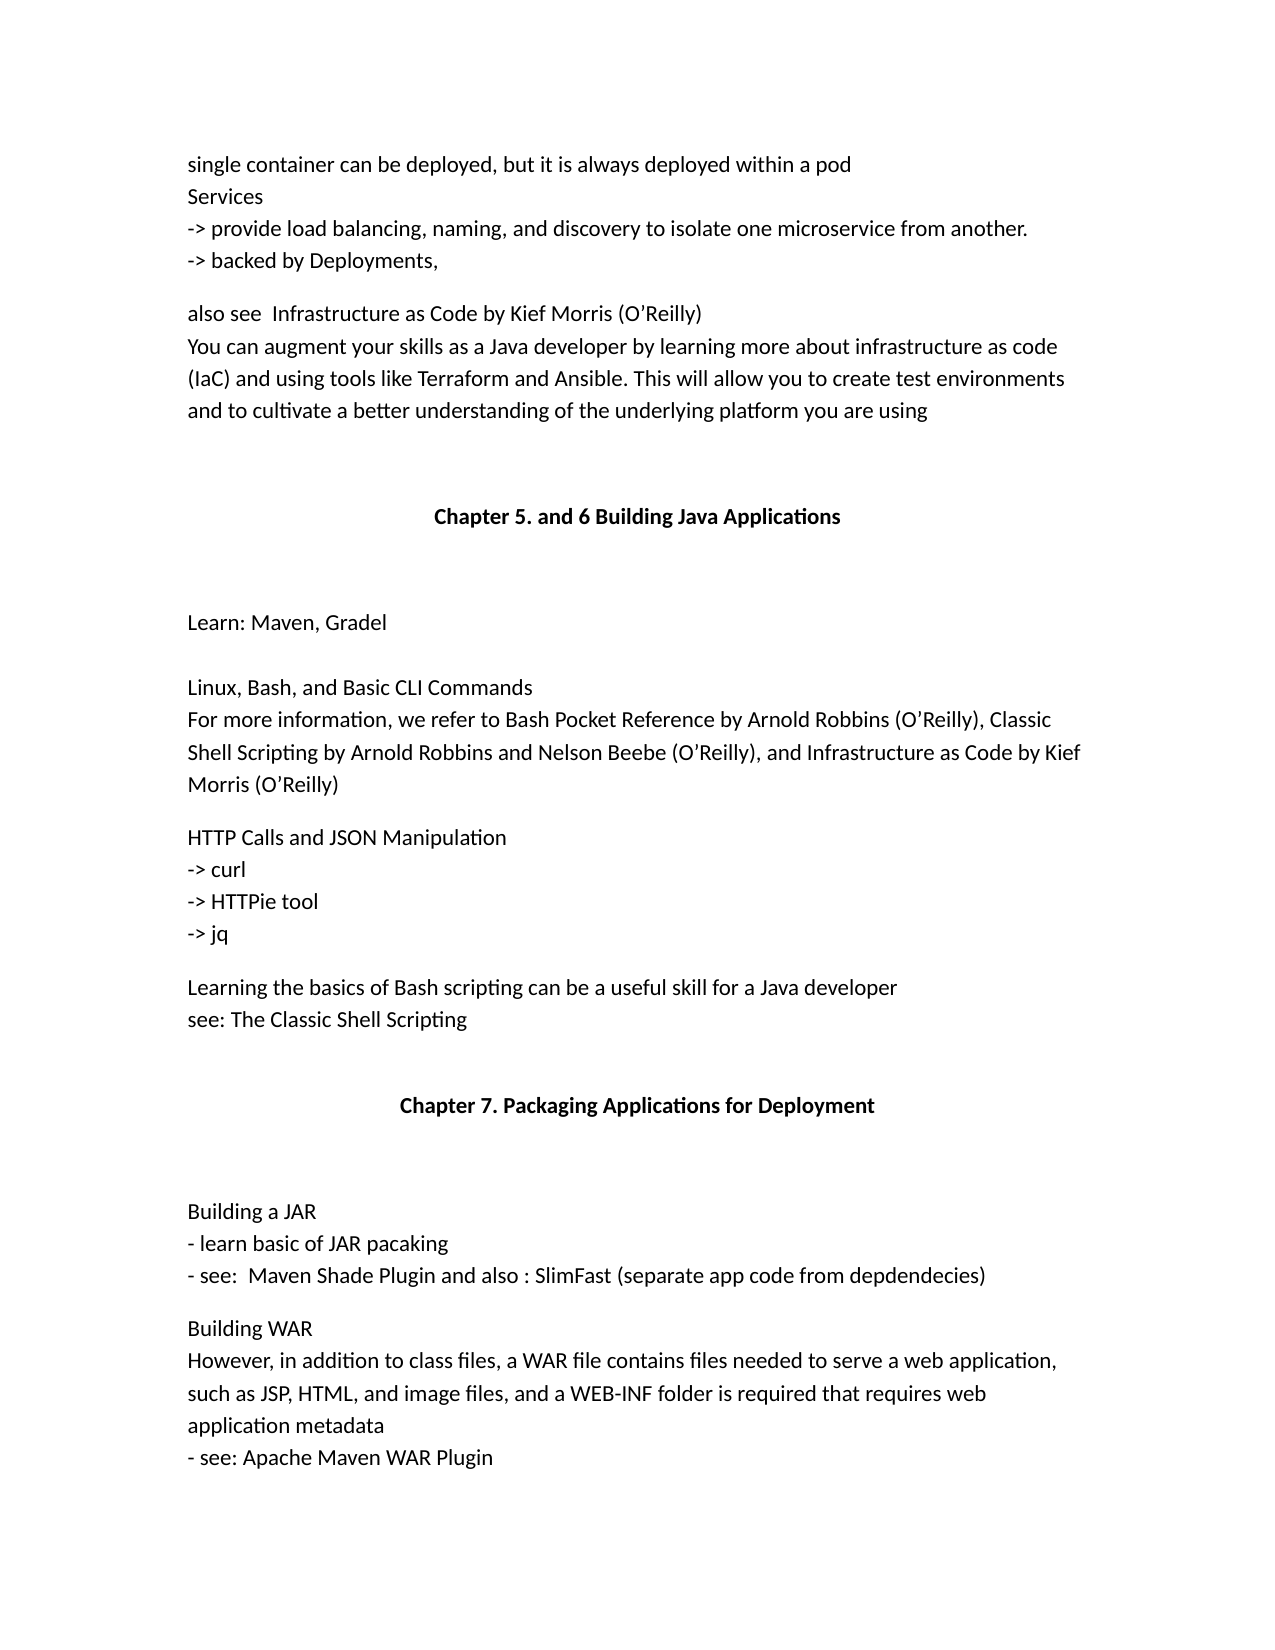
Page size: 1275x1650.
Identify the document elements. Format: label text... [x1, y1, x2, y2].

text HTTP Calls and JSON Manipulation -> curl -> HTTPie tool -> jq [187, 823, 1087, 948]
text Building a JAR - learn basic of JAR pacaking - see: Maven Shade Plugin and also : SlimFast (separate app code from depdendecies) [187, 1197, 1087, 1289]
text Building WAR However, in addition to class files, a WAR file contains files needed to serve a web application, such as JSP, HTML, and image files, and a WEB-INF folder is required that requires web application metadata - see: Apache Maven WAR Plugin [187, 1314, 1087, 1471]
text single container can be deployed, but it is always deployed within a pod Services -> provide load balancing, naming, and discovery to isolate one microservice from another. -> backed by Deployments, [187, 150, 1087, 274]
text Learning the basics of Bash scripting can be a useful skill for a Java developer see: The Classic Shell Scripting [187, 973, 1087, 1066]
text Learn: Maven, Gradel Linux, Bash, and Basic CLI Commands For more information, we refer to Bash Pocket Reference by Arnold Robbins (O’Reilly), Classic Shell Scripting by Arnold Robbins and Nelson Beebe (O’Reilly), and Infrastructure as Code by Kief Morris (O’Reilly) [187, 608, 1087, 798]
text Chapter 7. Packaging Applications for Deployment [187, 1091, 1087, 1119]
text Chapter 5. and 6 Building Java Applications [187, 502, 1087, 530]
text also see Infrastructure as Code by Kief Morris (O’Reilly) You can augment your skills as a Java developer by learning more about infrastructure as code (IaC) and using tools like Terraform and Ansible. This will allow you to create test environments and to cultivate a better understanding of the underlying platform you are using [187, 299, 1087, 424]
